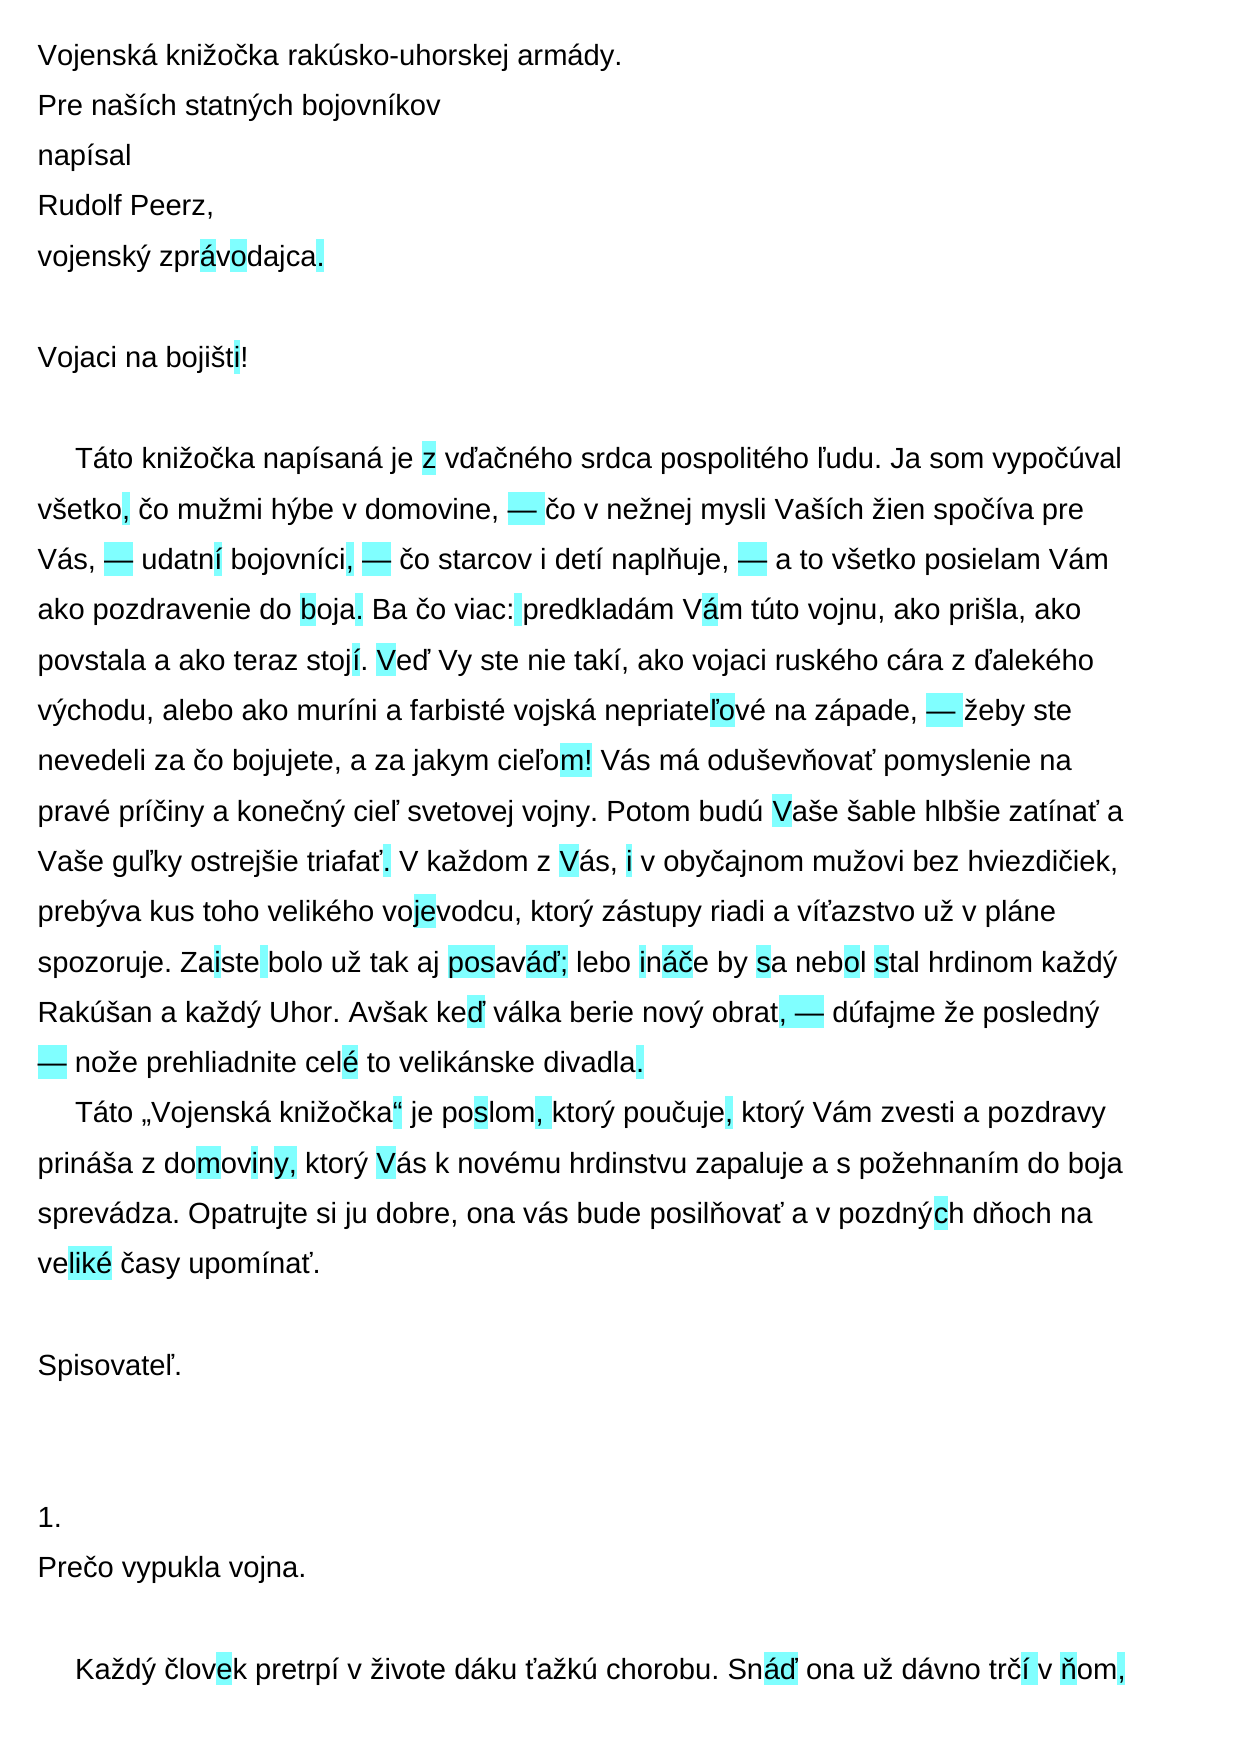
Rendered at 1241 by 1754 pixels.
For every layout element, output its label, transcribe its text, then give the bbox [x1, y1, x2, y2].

text Spisovateľ. [37, 1348, 1130, 1381]
text Pre naších statných bojovníkov [37, 88, 1130, 121]
subtitle Rudolf Peerz, [37, 188, 1130, 222]
text Táto „Vojenská knižočka“ je poslom, ktorý poučuje, ktorý Vám zvesti a po­zdravy prináša z domoviny, ktorý Vás k novému hrdinstvu zapaluje a s požehnaním do boja sprevádza. Opatrujte si ju dobre, ona vás bude posilňovať a v pozdných dňoch na veliké časy upomínať. [37, 1096, 1130, 1280]
text Vojaci na bojišti! [37, 340, 1130, 374]
text Každý človek pretrpí v živote dáku ťažkú chorobu. Snáď ona už dávno trčí v ňom, [37, 1652, 1130, 1685]
text napísal [37, 138, 1130, 172]
subtitle 1. [37, 1500, 1130, 1534]
text Táto knižočka napísaná je z vďačného srdca pospolitého ľudu. Ja som vypočúval všetko, čo mužmi hýbe v domovine, — čo v nežnej mysli Vaších žien spočíva pre Vás, — udatní bojovníci, — čo starcov i detí naplňuje, — a to všetko posielam Vám ako pozdravenie do boja. Ba čo viac: predkladám Vám túto vojnu, ako prišla, ako povstala a ako teraz stojí. Veď Vy ste nie takí, ako vojaci ruského cára z ďalekého východu, alebo ako muríni a farbisté vojská nepriateľové na západe, — žeby ste nevedeli za čo bojujete, a za jakym cieľom! Vás má oduševňovať po­myslenie na pravé príčiny a konečný cieľ svetovej vojny. Potom budú Vaše šable hlbšie zatínať a Vaše guľky ostrejšie triafať. V každom z Vás, i v obyčajnom mužovi bez hviezdičiek, prebýva kus toho velikého vojevodcu, ktorý zástupy riadi a víťazstvo už v pláne spozoruje. Zaiste bolo už tak aj posaváď; lebo ináče by sa nebol stal hrdinom každý Rakúšan a každý Uhor. Avšak keď válka berie nový obrat, — dúfajme že posledný — nože prehliad­nite celé to velikánske divadla. [37, 441, 1130, 1079]
subtitle Prečo vypukla vojna. [37, 1551, 1130, 1584]
text Vojenská knižočka rakúsko-uhorskej armády. [37, 37, 1130, 71]
text vojenský zprávodajca. [37, 239, 1130, 272]
